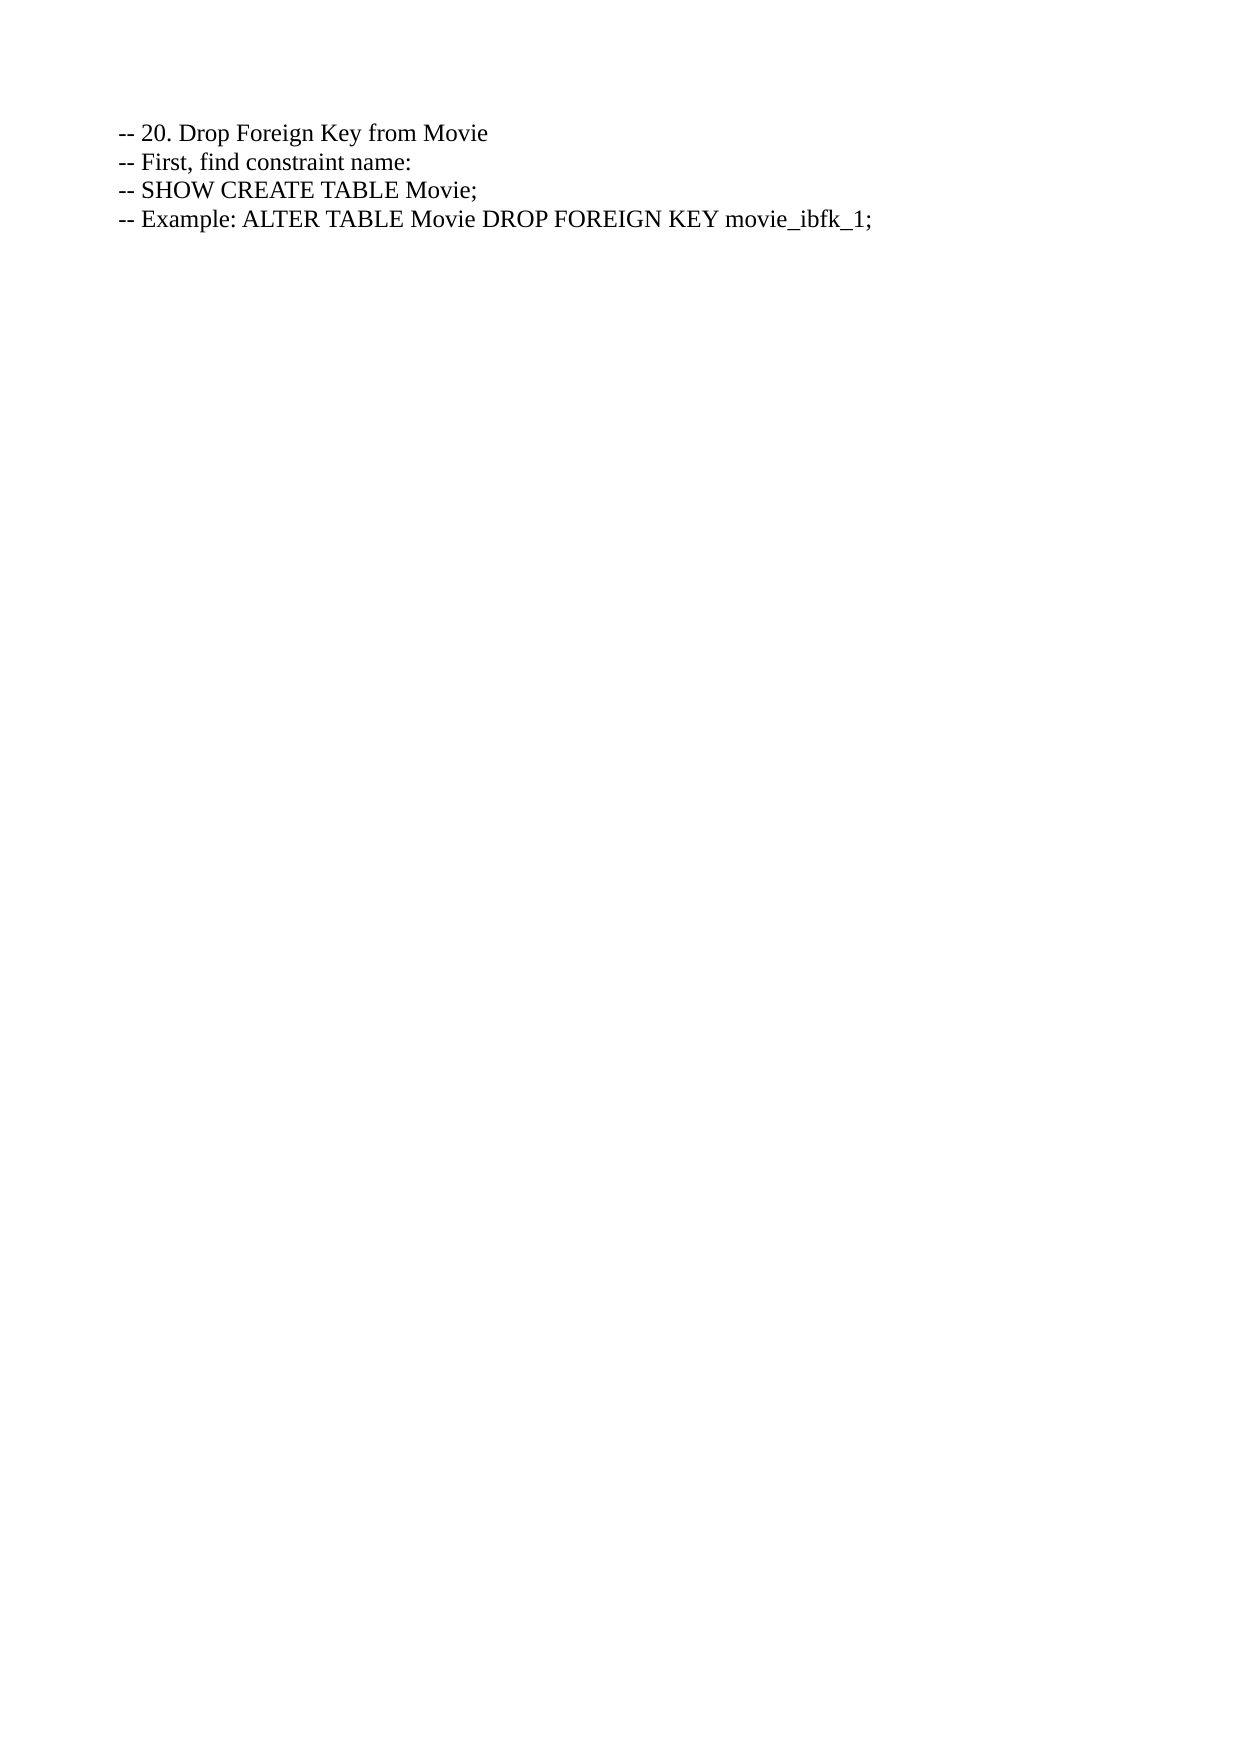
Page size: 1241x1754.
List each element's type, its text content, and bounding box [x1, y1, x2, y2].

text -- First, find constraint name: [118, 147, 1122, 176]
text -- 20. Drop Foreign Key from Movie [118, 118, 1122, 147]
text -- SHOW CREATE TABLE Movie; [118, 176, 1122, 204]
text -- Example: ALTER TABLE Movie DROP FOREIGN KEY movie_ibfk_1; [118, 204, 1122, 233]
